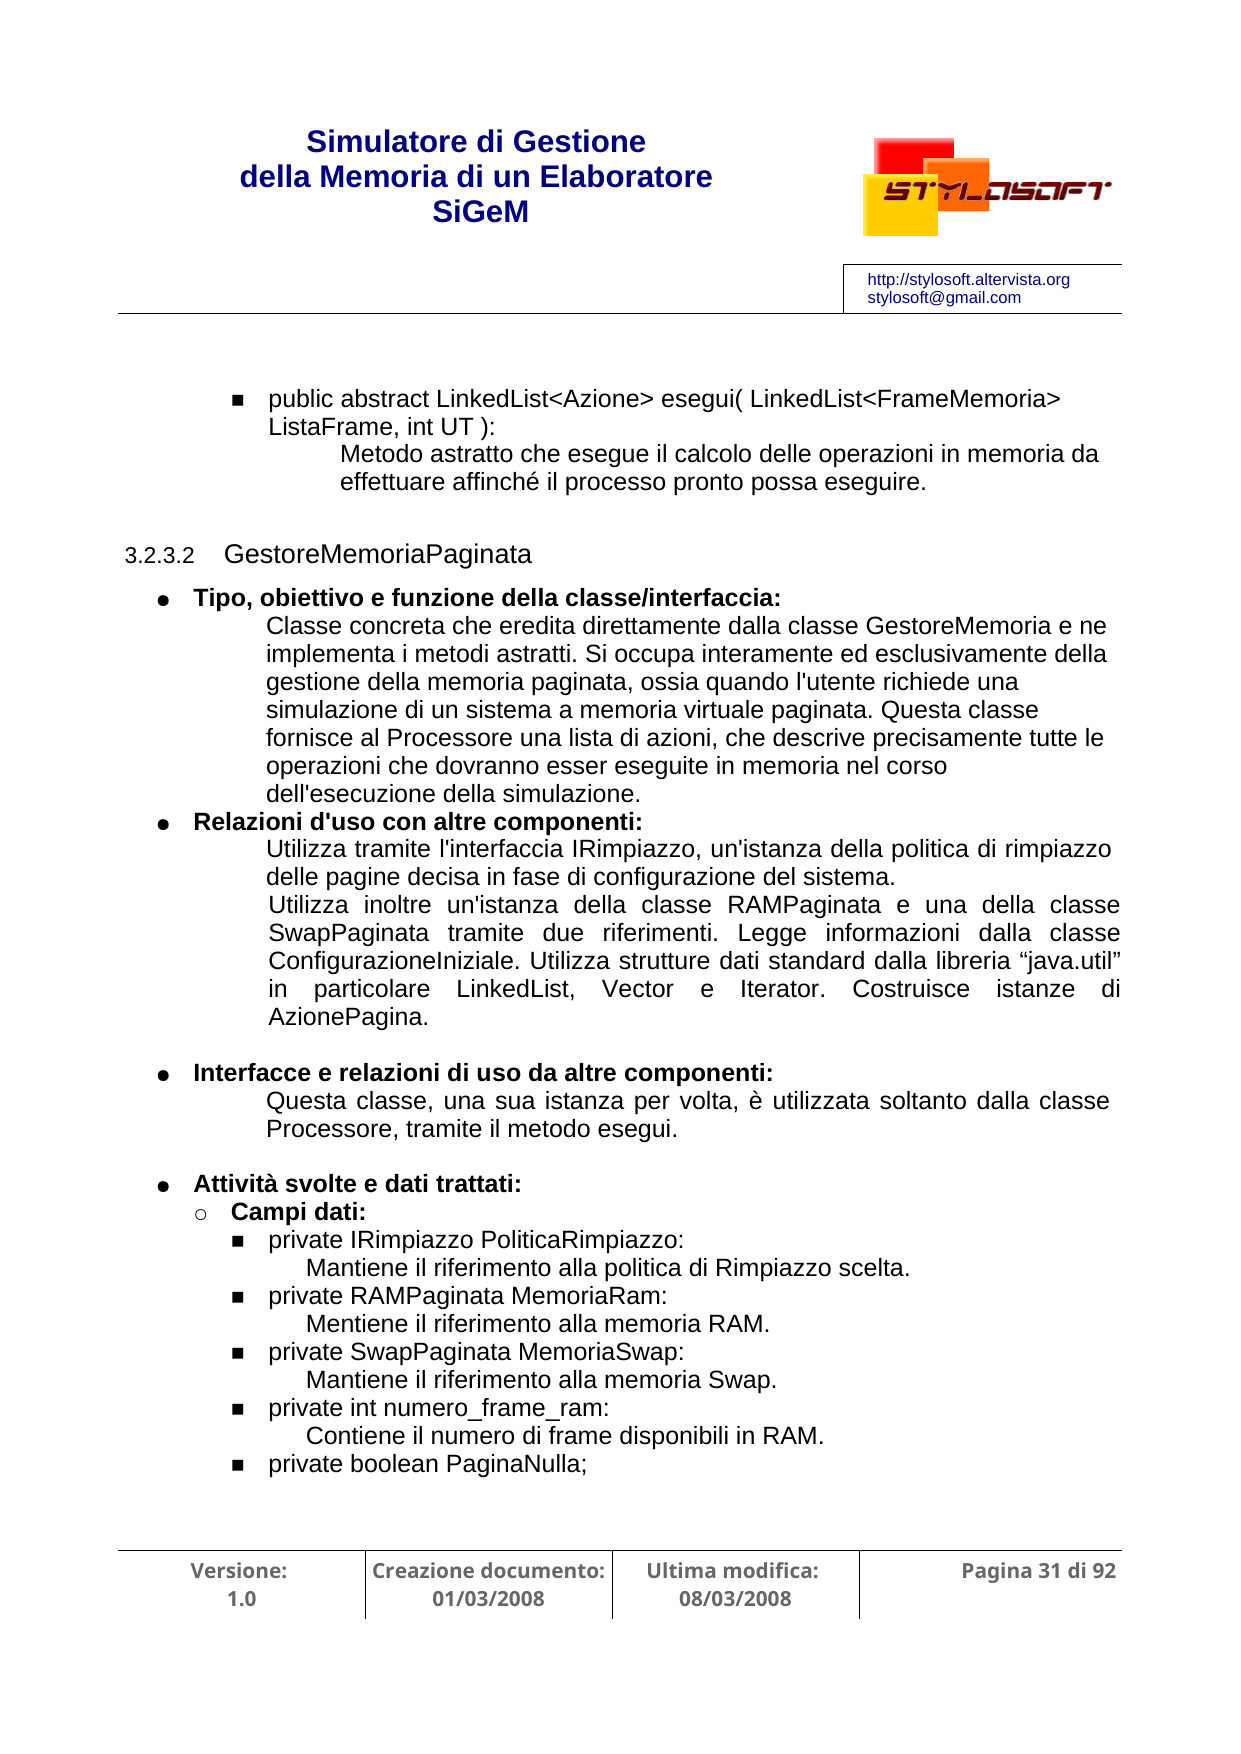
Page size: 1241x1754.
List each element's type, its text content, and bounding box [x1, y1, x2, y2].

list Relazioni d'uso con altre componenti: [156, 807, 1122, 835]
list Mantiene il riferimento alla politica di Rimpiazzo scelta. [268, 1254, 1122, 1282]
list Questa classe, una sua istanza per volta, è utilizzata soltanto dalla classe Processore, tramite il metodo esegui. [156, 1086, 1122, 1142]
picture [848, 123, 1117, 247]
text Metodo astratto che esegue il calcolo delle operazioni in memoria da effettuare affinché il processo pronto possa eseguire. [118, 440, 1122, 496]
list public abstract LinkedList<Azione> esegui( LinkedList<FrameMemoria> ListaFrame, int UT ): [231, 384, 1122, 440]
list private RAMPaginata MemoriaRam: [231, 1282, 1122, 1310]
list Contiene il numero di frame disponibili in RAM. [268, 1421, 1122, 1449]
list private IRimpiazzo PoliticaRimpiazzo: [231, 1226, 1122, 1254]
list Mantiene il riferimento alla memoria Swap. [268, 1366, 1122, 1393]
list Interfacce e relazioni di uso da altre componenti: [156, 1058, 1122, 1086]
list private boolean PaginaNulla; [231, 1449, 1122, 1477]
list Attività svolte e dati trattati: [156, 1170, 1122, 1198]
subtitle GestoreMemoriaPaginata [118, 539, 1122, 569]
list Tipo, obiettivo e funzione della classe/interfaccia: Classe concreta che eredita direttamente dalla classe GestoreMemoria e ne implementa i metodi astratti. Si occupa interamente ed esclusivamente della gestione della memoria paginata, ossia quando l'utente richiede una simulazione di un sistema a memoria virtuale paginata. Questa classe fornisce al Processore una lista di azioni, che descrive precisamente tutte le operazioni che dovranno esser eseguite in memoria nel corso dell'esecuzione della simulazione. [156, 584, 1122, 807]
list private SwapPaginata MemoriaSwap: [231, 1338, 1122, 1366]
list Mentiene il riferimento alla memoria RAM. [268, 1310, 1122, 1338]
list private int numero_frame_ram: [231, 1393, 1122, 1421]
list Utilizza inoltre un'istanza della classe RAMPaginata e una della classe SwapPaginata tramite due riferimenti. Legge informazioni dalla classe ConfigurazioneIniziale. Utilizza strutture dati standard dalla libreria “java.util” in particolare LinkedList, Vector e Iterator. Costruisce istanze di AzionePagina. [231, 891, 1122, 1031]
list Utilizza tramite l'interfaccia IRimpiazzo, un'istanza della politica di rimpiazzo delle pagine decisa in fase di configurazione del sistema. [156, 835, 1122, 891]
list Campi dati: [193, 1198, 1122, 1226]
